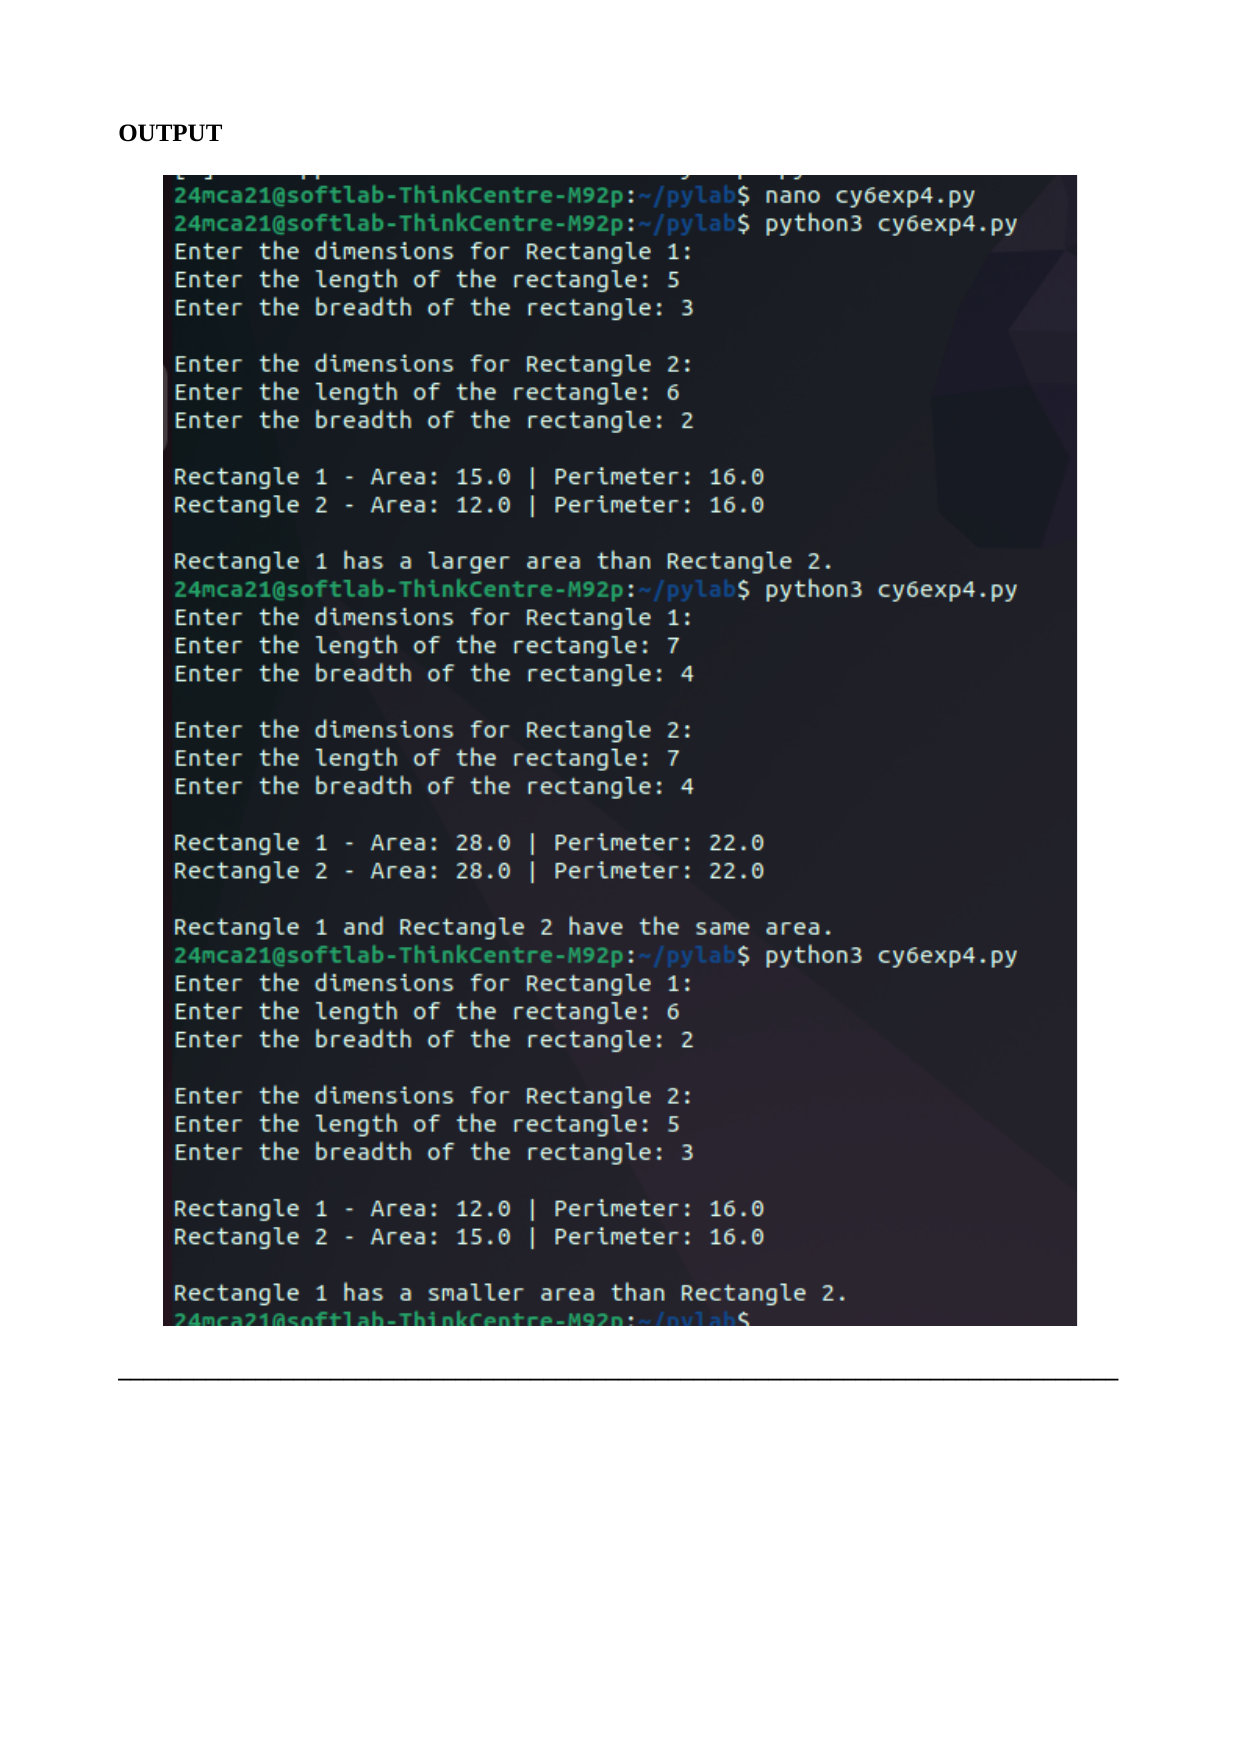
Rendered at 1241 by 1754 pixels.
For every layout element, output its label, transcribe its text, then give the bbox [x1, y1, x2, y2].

text OUTPUT [118, 118, 1122, 147]
text ________________________________________________________________________________ [118, 1354, 1122, 1383]
picture [163, 175, 1078, 1326]
